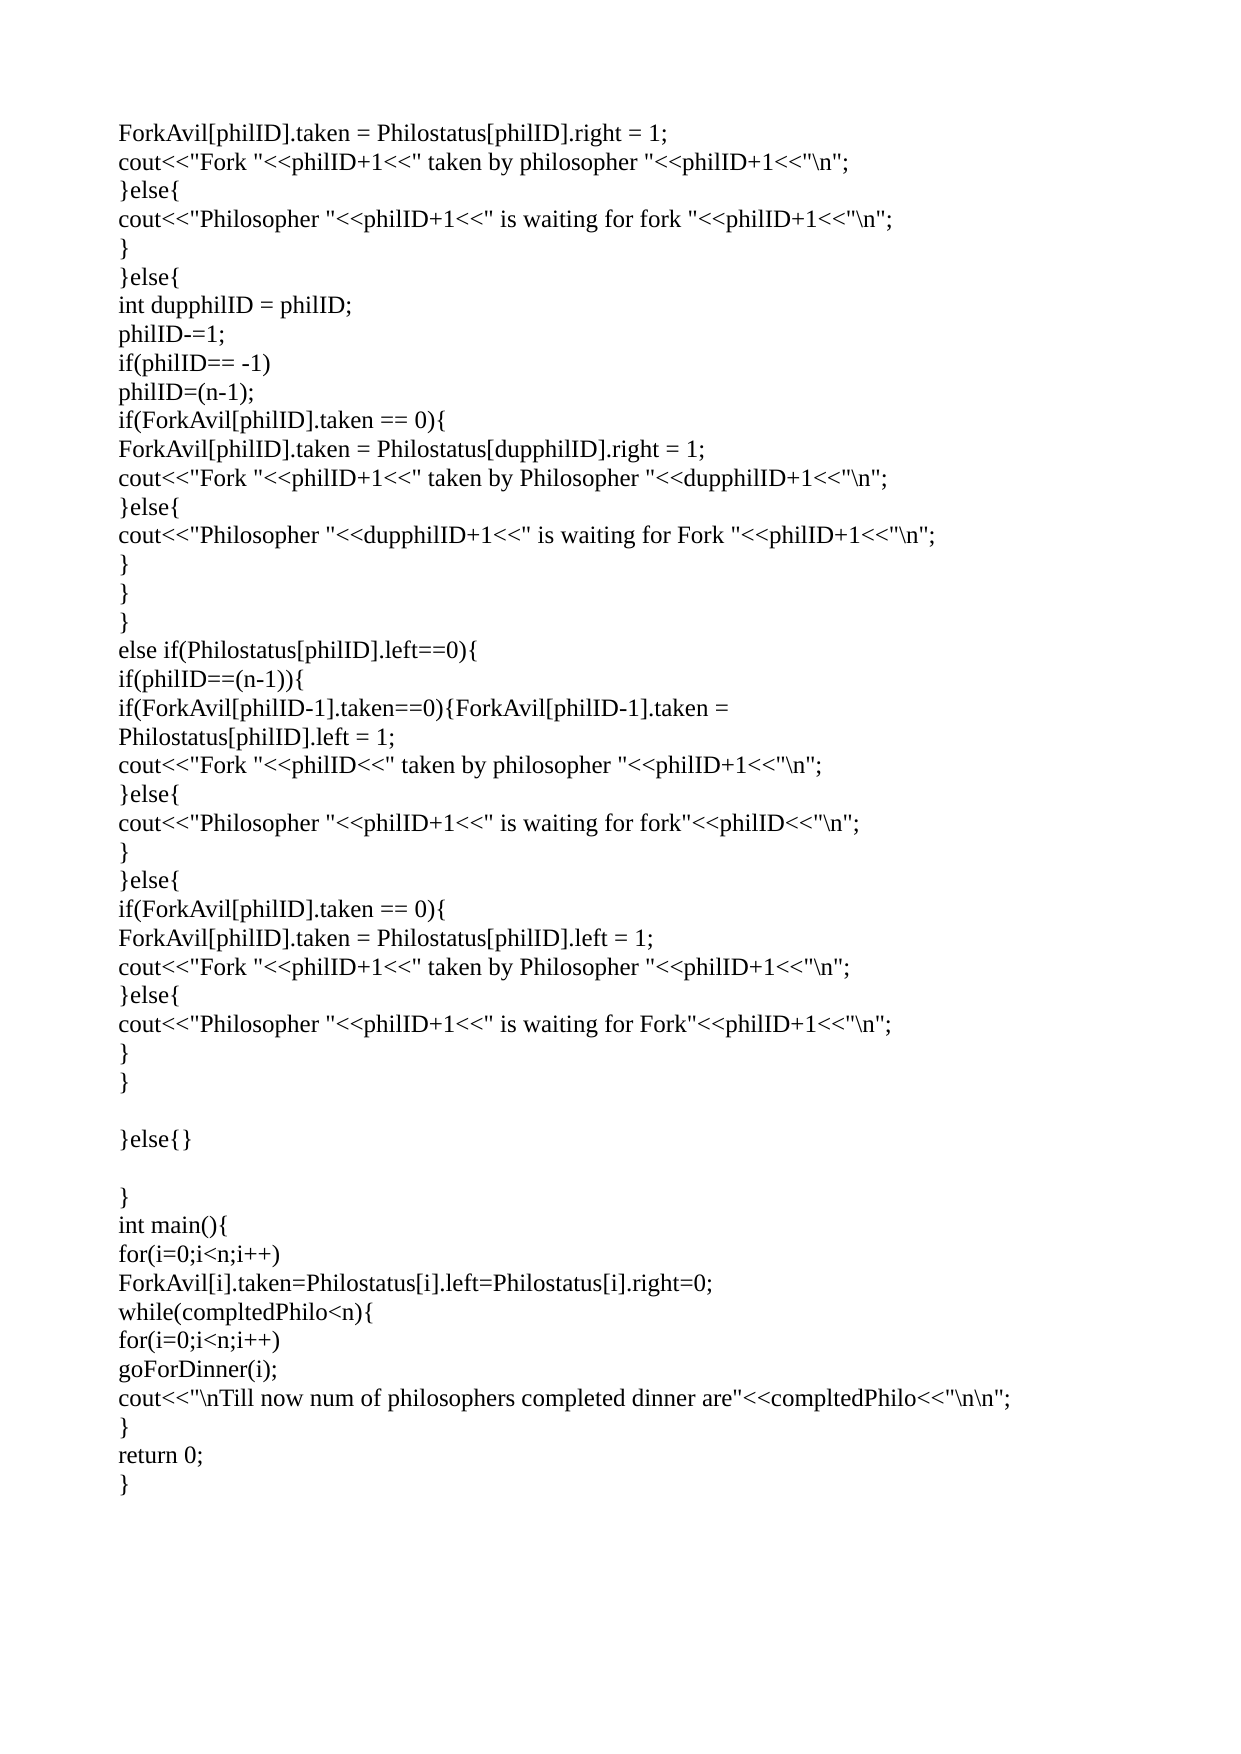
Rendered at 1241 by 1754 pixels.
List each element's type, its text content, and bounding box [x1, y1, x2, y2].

text } [118, 233, 1122, 262]
text }else{} [118, 1124, 1122, 1153]
text Philostatus[philID].left = 1; [118, 722, 1122, 751]
text ForkAvil[i].taken=Philostatus[i].left=Philostatus[i].right=0; [118, 1268, 1122, 1297]
text } [118, 1469, 1122, 1498]
text int dupphilID = philID; [118, 291, 1122, 319]
text if(philID== -1) [118, 348, 1122, 377]
text cout<<"Philosopher "<<philID+1<<" is waiting for fork"<<philID<<"\n"; [118, 808, 1122, 837]
text if(ForkAvil[philID].taken == 0){ [118, 406, 1122, 434]
text } [118, 1182, 1122, 1211]
text for(i=0;i<n;i++) [118, 1326, 1122, 1354]
text if(philID==(n-1)){ [118, 664, 1122, 693]
text cout<<"Fork "<<philID<<" taken by philosopher "<<philID+1<<"\n"; [118, 751, 1122, 779]
text ForkAvil[philID].taken = Philostatus[philID].left = 1; [118, 923, 1122, 952]
text else if(Philostatus[philID].left==0){ [118, 636, 1122, 664]
text }else{ [118, 262, 1122, 291]
text cout<<"\nTill now num of philosophers completed dinner are"<<compltedPhilo<<"\n\n"; [118, 1383, 1122, 1412]
text }else{ [118, 492, 1122, 521]
text cout<<"Philosopher "<<philID+1<<" is waiting for Fork"<<philID+1<<"\n"; [118, 1009, 1122, 1038]
text philID-=1; [118, 319, 1122, 348]
text } [118, 1067, 1122, 1096]
text }else{ [118, 176, 1122, 204]
text ForkAvil[philID].taken = Philostatus[philID].right = 1; [118, 118, 1122, 147]
text } [118, 1038, 1122, 1067]
text for(i=0;i<n;i++) [118, 1239, 1122, 1268]
text }else{ [118, 779, 1122, 808]
text int main(){ [118, 1211, 1122, 1239]
text cout<<"Philosopher "<<philID+1<<" is waiting for fork "<<philID+1<<"\n"; [118, 204, 1122, 233]
text if(ForkAvil[philID].taken == 0){ [118, 894, 1122, 923]
text cout<<"Fork "<<philID+1<<" taken by Philosopher "<<dupphilID+1<<"\n"; [118, 463, 1122, 492]
text if(ForkAvil[philID-1].taken==0){ForkAvil[philID-1].taken = [118, 693, 1122, 722]
text }else{ [118, 981, 1122, 1009]
text return 0; [118, 1441, 1122, 1469]
text }else{ [118, 866, 1122, 894]
text cout<<"Fork "<<philID+1<<" taken by philosopher "<<philID+1<<"\n"; [118, 147, 1122, 176]
text while(compltedPhilo<n){ [118, 1297, 1122, 1326]
text ForkAvil[philID].taken = Philostatus[dupphilID].right = 1; [118, 434, 1122, 463]
text } [118, 1412, 1122, 1441]
text } [118, 578, 1122, 607]
text cout<<"Fork "<<philID+1<<" taken by Philosopher "<<philID+1<<"\n"; [118, 952, 1122, 981]
text } [118, 837, 1122, 866]
text goForDinner(i); [118, 1354, 1122, 1383]
text philID=(n-1); [118, 377, 1122, 406]
text cout<<"Philosopher "<<dupphilID+1<<" is waiting for Fork "<<philID+1<<"\n"; [118, 521, 1122, 549]
text } [118, 549, 1122, 578]
text } [118, 607, 1122, 636]
